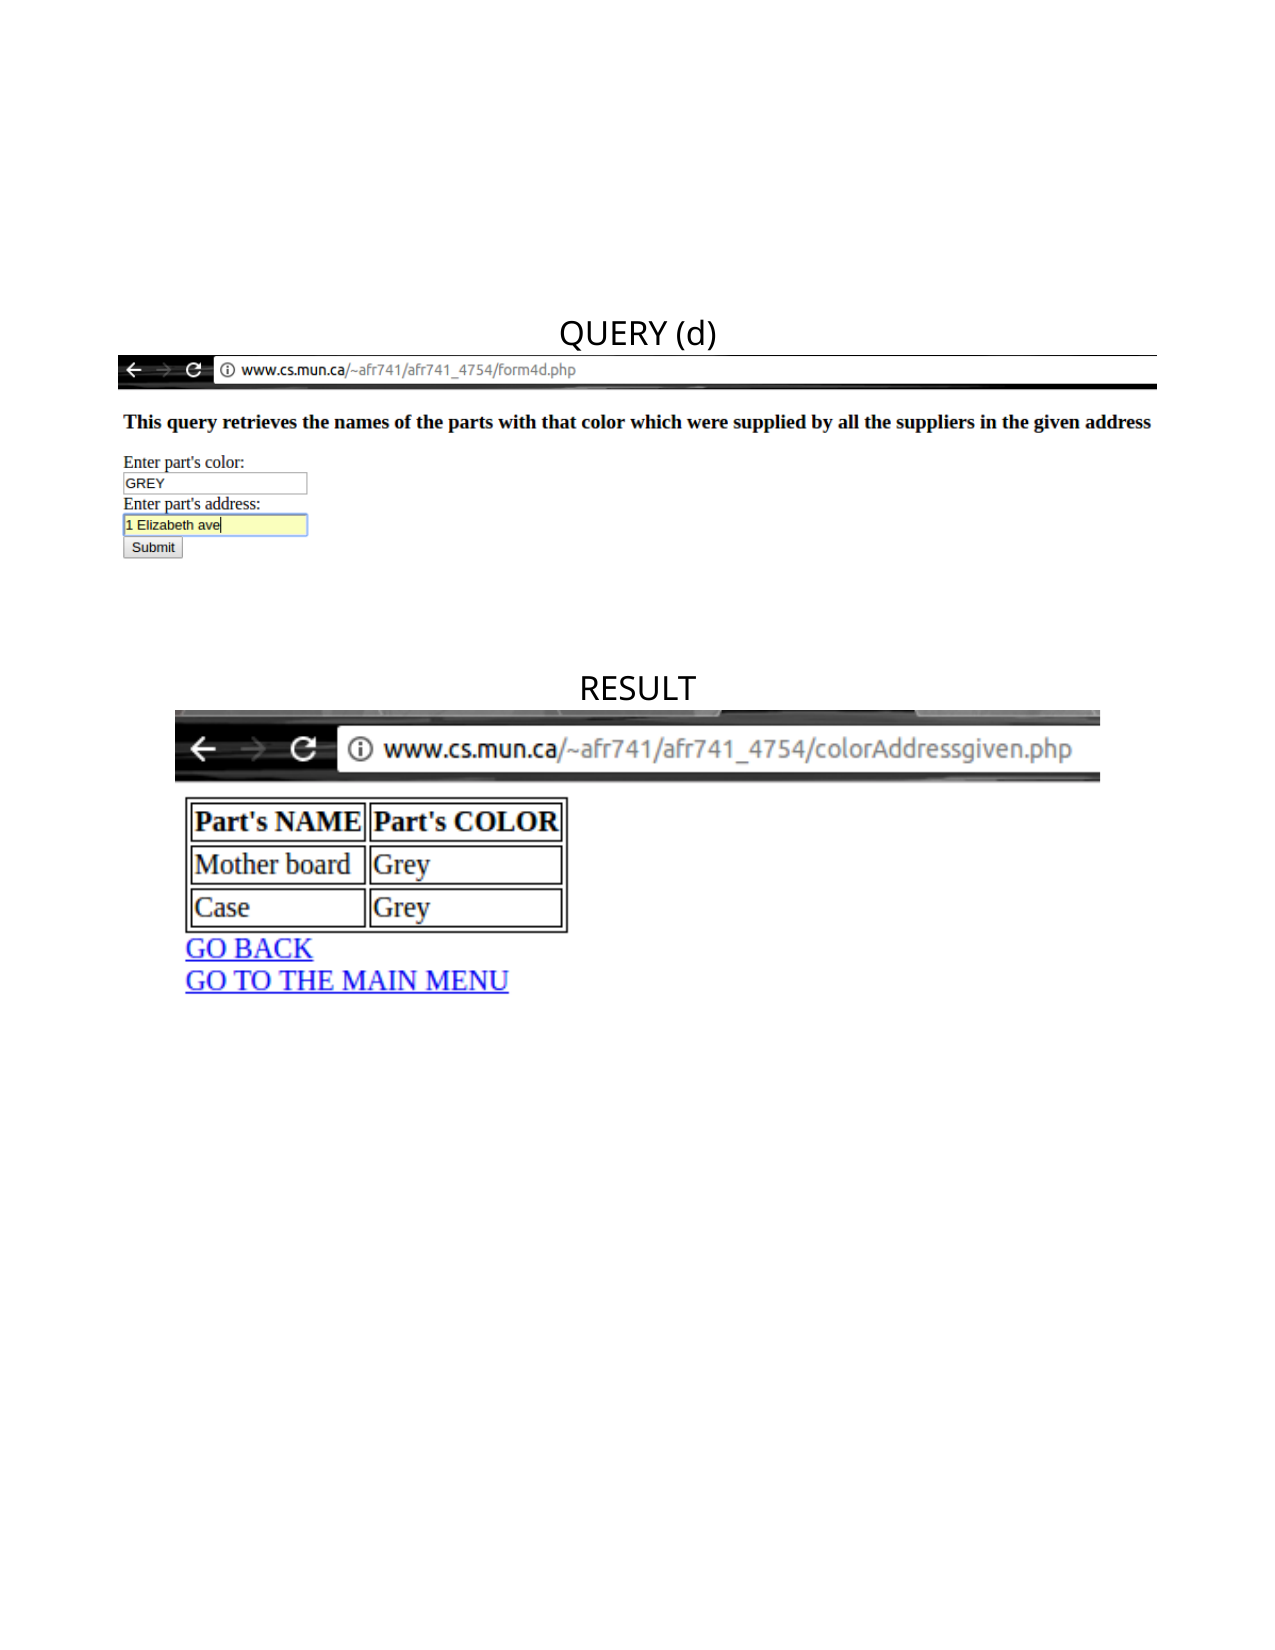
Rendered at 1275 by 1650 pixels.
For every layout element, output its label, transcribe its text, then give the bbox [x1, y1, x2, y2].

text QUERY (d) [118, 310, 1157, 355]
text RESULT [118, 665, 1157, 710]
picture [175, 710, 1100, 1246]
picture [118, 355, 1157, 665]
